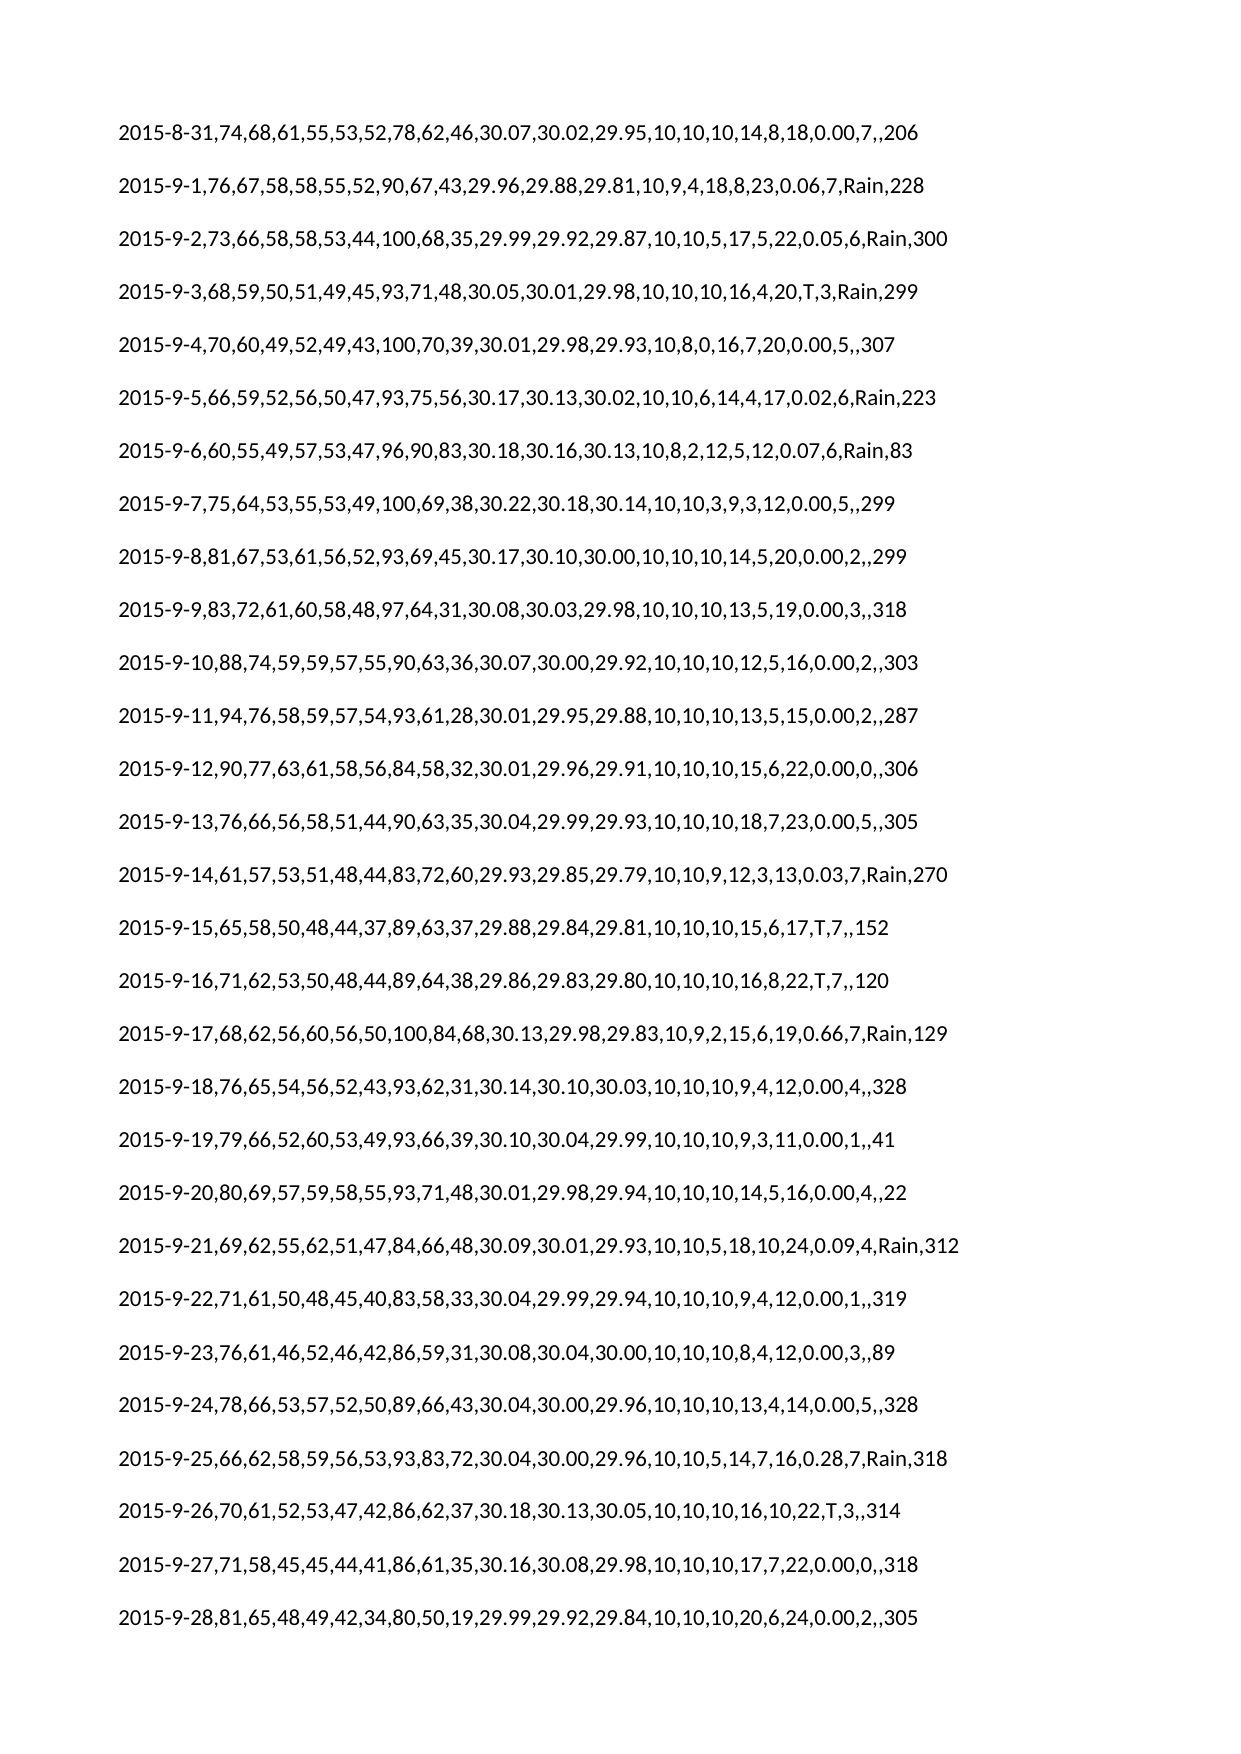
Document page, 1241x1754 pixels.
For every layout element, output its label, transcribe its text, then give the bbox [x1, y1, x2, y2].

text 2015-9-26,70,61,52,53,47,42,86,62,37,30.18,30.13,30.05,10,10,10,16,10,22,T,3,,314 [118, 1497, 1122, 1525]
text 2015-9-10,88,74,59,59,57,55,90,63,36,30.07,30.00,29.92,10,10,10,12,5,16,0.00,2,,303 [118, 648, 1122, 676]
text 2015-9-21,69,62,55,62,51,47,84,66,48,30.09,30.01,29.93,10,10,5,18,10,24,0.09,4,Rain,312 [118, 1232, 1122, 1259]
text 2015-9-16,71,62,53,50,48,44,89,64,38,29.86,29.83,29.80,10,10,10,16,8,22,T,7,,120 [118, 966, 1122, 994]
text 2015-9-24,78,66,53,57,52,50,89,66,43,30.04,30.00,29.96,10,10,10,13,4,14,0.00,5,,328 [118, 1391, 1122, 1419]
text 2015-9-22,71,61,50,48,45,40,83,58,33,30.04,29.99,29.94,10,10,10,9,4,12,0.00,1,,319 [118, 1284, 1122, 1313]
text 2015-9-5,66,59,52,56,50,47,93,75,56,30.17,30.13,30.02,10,10,6,14,4,17,0.02,6,Rain,223 [118, 383, 1122, 411]
text 2015-9-28,81,65,48,49,42,34,80,50,19,29.99,29.92,29.84,10,10,10,20,6,24,0.00,2,,305 [118, 1603, 1122, 1631]
text 2015-9-3,68,59,50,51,49,45,93,71,48,30.05,30.01,29.98,10,10,10,16,4,20,T,3,Rain,299 [118, 277, 1122, 305]
text 2015-9-8,81,67,53,61,56,52,93,69,45,30.17,30.10,30.00,10,10,10,14,5,20,0.00,2,,299 [118, 542, 1122, 570]
text 2015-9-7,75,64,53,55,53,49,100,69,38,30.22,30.18,30.14,10,10,3,9,3,12,0.00,5,,299 [118, 489, 1122, 517]
text 2015-9-1,76,67,58,58,55,52,90,67,43,29.96,29.88,29.81,10,9,4,18,8,23,0.06,7,Rain,228 [118, 171, 1122, 199]
text 2015-9-25,66,62,58,59,56,53,93,83,72,30.04,30.00,29.96,10,10,5,14,7,16,0.28,7,Rain,318 [118, 1444, 1122, 1472]
text 2015-9-23,76,61,46,52,46,42,86,59,31,30.08,30.04,30.00,10,10,10,8,4,12,0.00,3,,89 [118, 1338, 1122, 1366]
text 2015-9-2,73,66,58,58,53,44,100,68,35,29.99,29.92,29.87,10,10,5,17,5,22,0.05,6,Rain,300 [118, 224, 1122, 252]
text 2015-9-18,76,65,54,56,52,43,93,62,31,30.14,30.10,30.03,10,10,10,9,4,12,0.00,4,,328 [118, 1072, 1122, 1101]
text 2015-8-31,74,68,61,55,53,52,78,62,46,30.07,30.02,29.95,10,10,10,14,8,18,0.00,7,,206 [118, 118, 1122, 146]
text 2015-9-9,83,72,61,60,58,48,97,64,31,30.08,30.03,29.98,10,10,10,13,5,19,0.00,3,,318 [118, 595, 1122, 623]
text 2015-9-27,71,58,45,45,44,41,86,61,35,30.16,30.08,29.98,10,10,10,17,7,22,0.00,0,,318 [118, 1550, 1122, 1578]
text 2015-9-15,65,58,50,48,44,37,89,63,37,29.88,29.84,29.81,10,10,10,15,6,17,T,7,,152 [118, 913, 1122, 941]
text 2015-9-19,79,66,52,60,53,49,93,66,39,30.10,30.04,29.99,10,10,10,9,3,11,0.00,1,,41 [118, 1126, 1122, 1153]
text 2015-9-11,94,76,58,59,57,54,93,61,28,30.01,29.95,29.88,10,10,10,13,5,15,0.00,2,,287 [118, 701, 1122, 729]
text 2015-9-6,60,55,49,57,53,47,96,90,83,30.18,30.16,30.13,10,8,2,12,5,12,0.07,6,Rain,83 [118, 436, 1122, 464]
text 2015-9-4,70,60,49,52,49,43,100,70,39,30.01,29.98,29.93,10,8,0,16,7,20,0.00,5,,307 [118, 330, 1122, 358]
text 2015-9-20,80,69,57,59,58,55,93,71,48,30.01,29.98,29.94,10,10,10,14,5,16,0.00,4,,22 [118, 1178, 1122, 1207]
text 2015-9-17,68,62,56,60,56,50,100,84,68,30.13,29.98,29.83,10,9,2,15,6,19,0.66,7,Rain,129 [118, 1019, 1122, 1047]
text 2015-9-13,76,66,56,58,51,44,90,63,35,30.04,29.99,29.93,10,10,10,18,7,23,0.00,5,,305 [118, 807, 1122, 835]
text 2015-9-14,61,57,53,51,48,44,83,72,60,29.93,29.85,29.79,10,10,9,12,3,13,0.03,7,Rain,270 [118, 860, 1122, 888]
text 2015-9-12,90,77,63,61,58,56,84,58,32,30.01,29.96,29.91,10,10,10,15,6,22,0.00,0,,306 [118, 754, 1122, 782]
